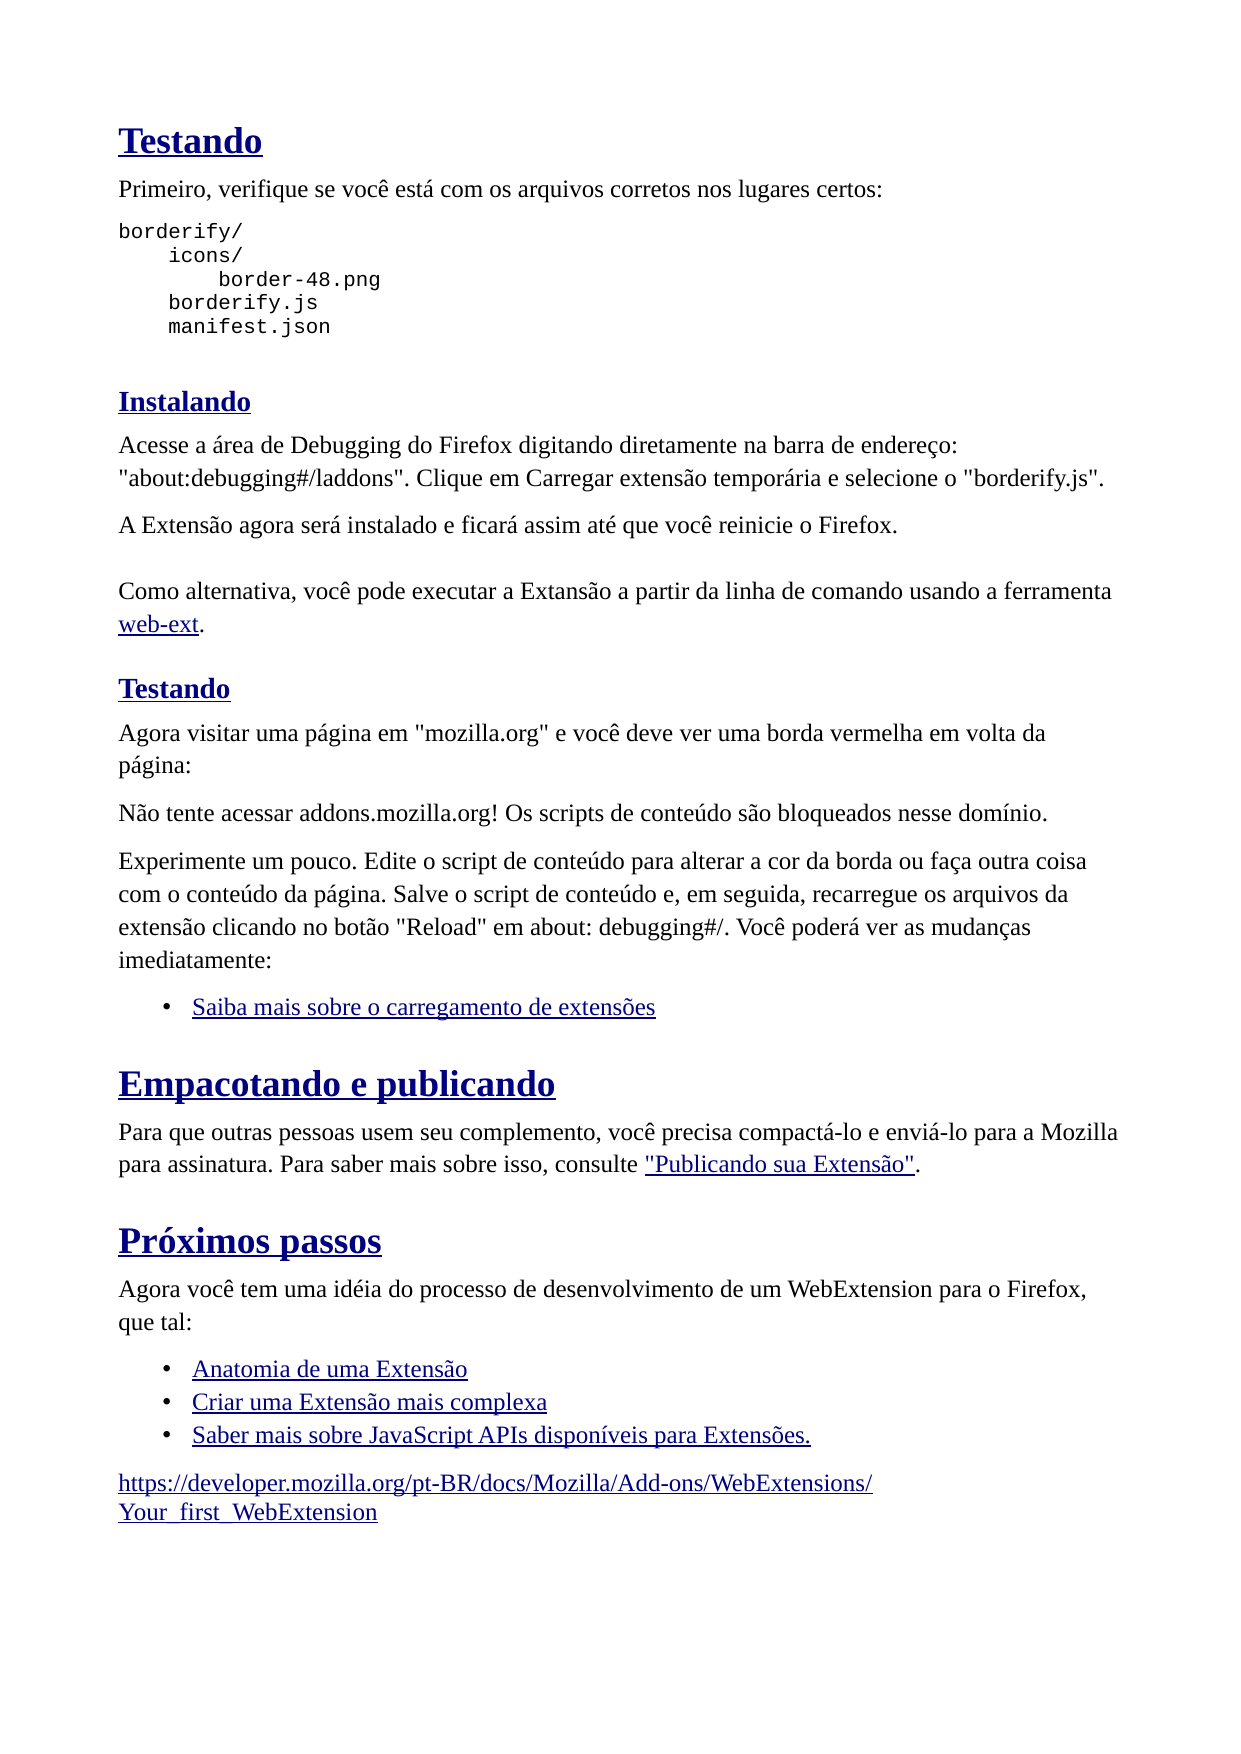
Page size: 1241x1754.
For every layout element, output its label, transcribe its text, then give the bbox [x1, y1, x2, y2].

text manifest.json [118, 316, 1122, 339]
text https://developer.mozilla.org/pt-BR/docs/Mozilla/Add-ons/WebExtensions/Your_first_WebExtension [118, 1468, 1122, 1525]
subtitle Testando [118, 118, 1122, 161]
text icons/ [118, 245, 1122, 269]
list Criar uma Extensão mais complexa [162, 1387, 1122, 1416]
text A Extensão agora será instalado e ficará assim até que você reinicie o Firefox. Como alternativa, você pode executar a Extansão a partir da linha de comando usando a ferramenta web-ext. [118, 510, 1122, 638]
subtitle Próximos passos [118, 1218, 1122, 1261]
text Experimente um pouco. Edite o script de conteúdo para alterar a cor da borda ou faça outra coisa com o conteúdo da página. Salve o script de conteúdo e, em seguida, recarregue os arquivos da extensão clicando no botão "Reload" em about: debugging#/. Você poderá ver as mudanças imediatamente: [118, 846, 1122, 974]
list Saber mais sobre JavaScript APIs disponíveis para Extensões. [162, 1420, 1122, 1449]
text borderify/ [118, 221, 1122, 245]
list Anatomia de uma Extensão [162, 1354, 1122, 1383]
text Para que outras pessoas usem seu complemento, você precisa compactá-lo e enviá-lo para a Mozilla para assinatura. Para saber mais sobre isso, consulte "Publicando sua Extensão". [118, 1117, 1122, 1178]
subtitle Empacotando e publicando [118, 1061, 1122, 1104]
text border-48.png [118, 269, 1122, 292]
text Agora você tem uma idéia do processo de desenvolvimento de um WebExtension para o Firefox, que tal: [118, 1274, 1122, 1335]
text borderify.js [118, 292, 1122, 316]
text Não tente acessar addons.mozilla.org! Os scripts de conteúdo são bloqueados nesse domínio. [118, 798, 1122, 827]
subtitle Testando [118, 672, 1122, 705]
subtitle Instalando [118, 384, 1122, 417]
text Acesse a área de Debugging do Firefox digitando diretamente na barra de endereço: "about:debugging#/laddons". Clique em Carregar extensão temporária e selecione o "borderify.js". [118, 430, 1122, 491]
text Primeiro, verifique se você está com os arquivos corretos nos lugares certos: [118, 174, 1122, 202]
text Agora visitar uma página em "mozilla.org" e você deve ver uma borda vermelha em volta da página: [118, 718, 1122, 779]
list Saiba mais sobre o carregamento de extensões [162, 992, 1122, 1021]
